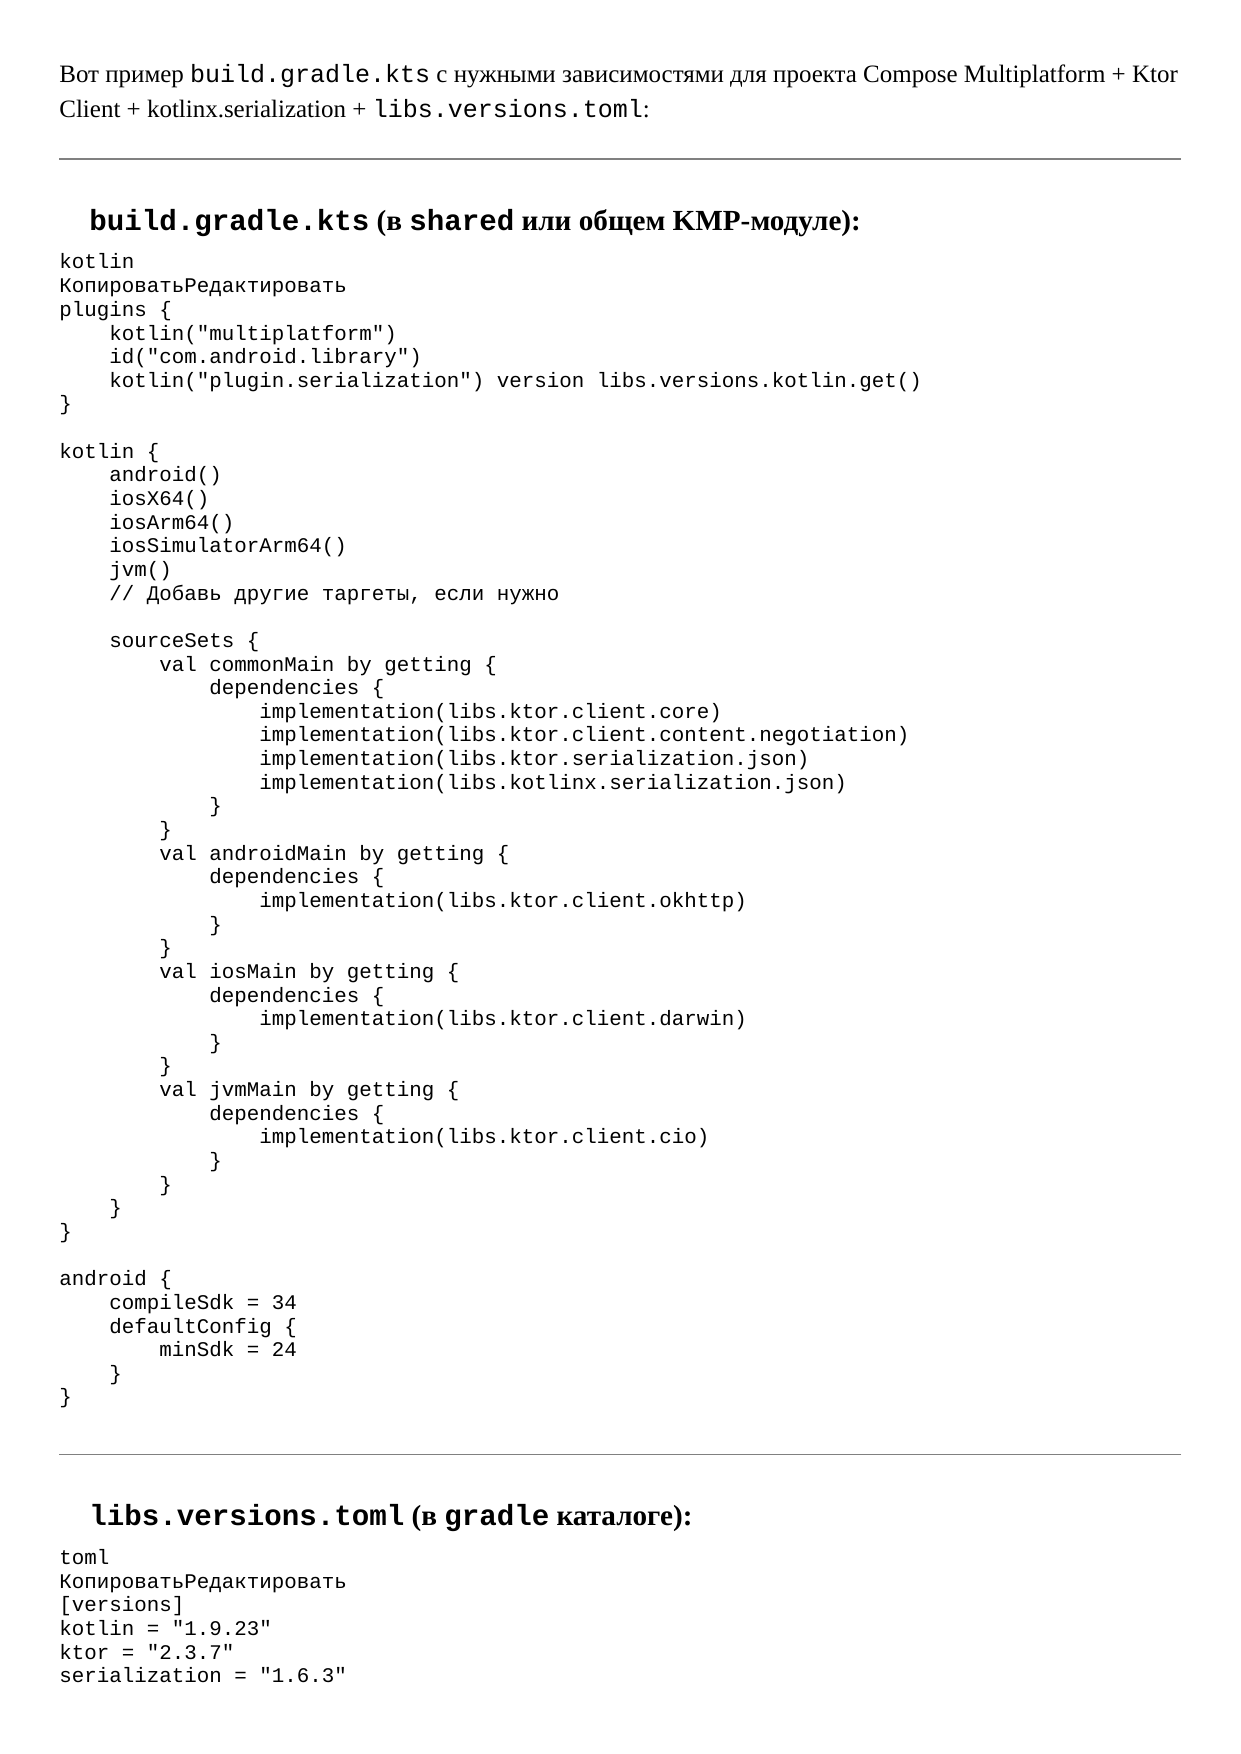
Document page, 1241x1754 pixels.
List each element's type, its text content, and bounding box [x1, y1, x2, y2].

text ktor = "2.3.7" [59, 1642, 1181, 1665]
text dependencies { [59, 677, 1181, 701]
text } [59, 914, 1181, 937]
text } [59, 1221, 1181, 1245]
text id("com.android.library") [59, 346, 1181, 370]
text implementation(libs.ktor.client.core) [59, 701, 1181, 724]
text jvm() [59, 559, 1181, 583]
text kotlin("multiplatform") [59, 322, 1181, 346]
text plugins { [59, 299, 1181, 322]
text kotlin [59, 252, 1181, 275]
text compileSdk = 34 [59, 1292, 1181, 1316]
text serialization = "1.6.3" [59, 1665, 1181, 1689]
text android() [59, 464, 1181, 488]
text iosX64() [59, 488, 1181, 512]
text sourceSets { [59, 630, 1181, 653]
subtitle ✅ libs.versions.toml (в gradle каталоге): [59, 1498, 1181, 1534]
text } [59, 1387, 1181, 1410]
text } [59, 795, 1181, 819]
text } [59, 819, 1181, 843]
text kotlin("plugin.serialization") version libs.versions.kotlin.get() [59, 370, 1181, 393]
text implementation(libs.ktor.client.okhttp) [59, 890, 1181, 914]
text } [59, 1174, 1181, 1197]
text val commonMain by getting { [59, 653, 1181, 677]
text dependencies { [59, 1103, 1181, 1126]
text val androidMain by getting { [59, 843, 1181, 866]
text val jvmMain by getting { [59, 1079, 1181, 1103]
text implementation(libs.ktor.client.cio) [59, 1126, 1181, 1150]
text android { [59, 1268, 1181, 1292]
text iosSimulatorArm64() [59, 535, 1181, 559]
text implementation(libs.ktor.client.content.negotiation) [59, 724, 1181, 748]
text val iosMain by getting { [59, 961, 1181, 984]
text } [59, 1363, 1181, 1387]
text kotlin { [59, 441, 1181, 464]
text implementation(libs.ktor.serialization.json) [59, 748, 1181, 772]
text } [59, 393, 1181, 417]
text // Добавь другие таргеты, если нужно [59, 583, 1181, 606]
text minSdk = 24 [59, 1339, 1181, 1363]
text } [59, 1150, 1181, 1174]
text Вот пример build.gradle.kts с нужными зависимостями для проекта Compose Multiplatform + Ktor Client + kotlinx.serialization + libs.versions.toml: [59, 59, 1181, 125]
text } [59, 937, 1181, 961]
text } [59, 1032, 1181, 1056]
text [versions] [59, 1594, 1181, 1618]
text iosArm64() [59, 512, 1181, 535]
text dependencies { [59, 866, 1181, 890]
text КопироватьРедактировать [59, 275, 1181, 299]
subtitle ✅ build.gradle.kts (в shared или общем KMP-модуле): [59, 203, 1181, 239]
text КопироватьРедактировать [59, 1571, 1181, 1594]
text toml [59, 1547, 1181, 1571]
text kotlin = "1.9.23" [59, 1618, 1181, 1642]
text implementation(libs.kotlinx.serialization.json) [59, 772, 1181, 795]
text implementation(libs.ktor.client.darwin) [59, 1008, 1181, 1032]
text defaultConfig { [59, 1316, 1181, 1339]
text dependencies { [59, 984, 1181, 1008]
text } [59, 1197, 1181, 1221]
text } [59, 1056, 1181, 1079]
